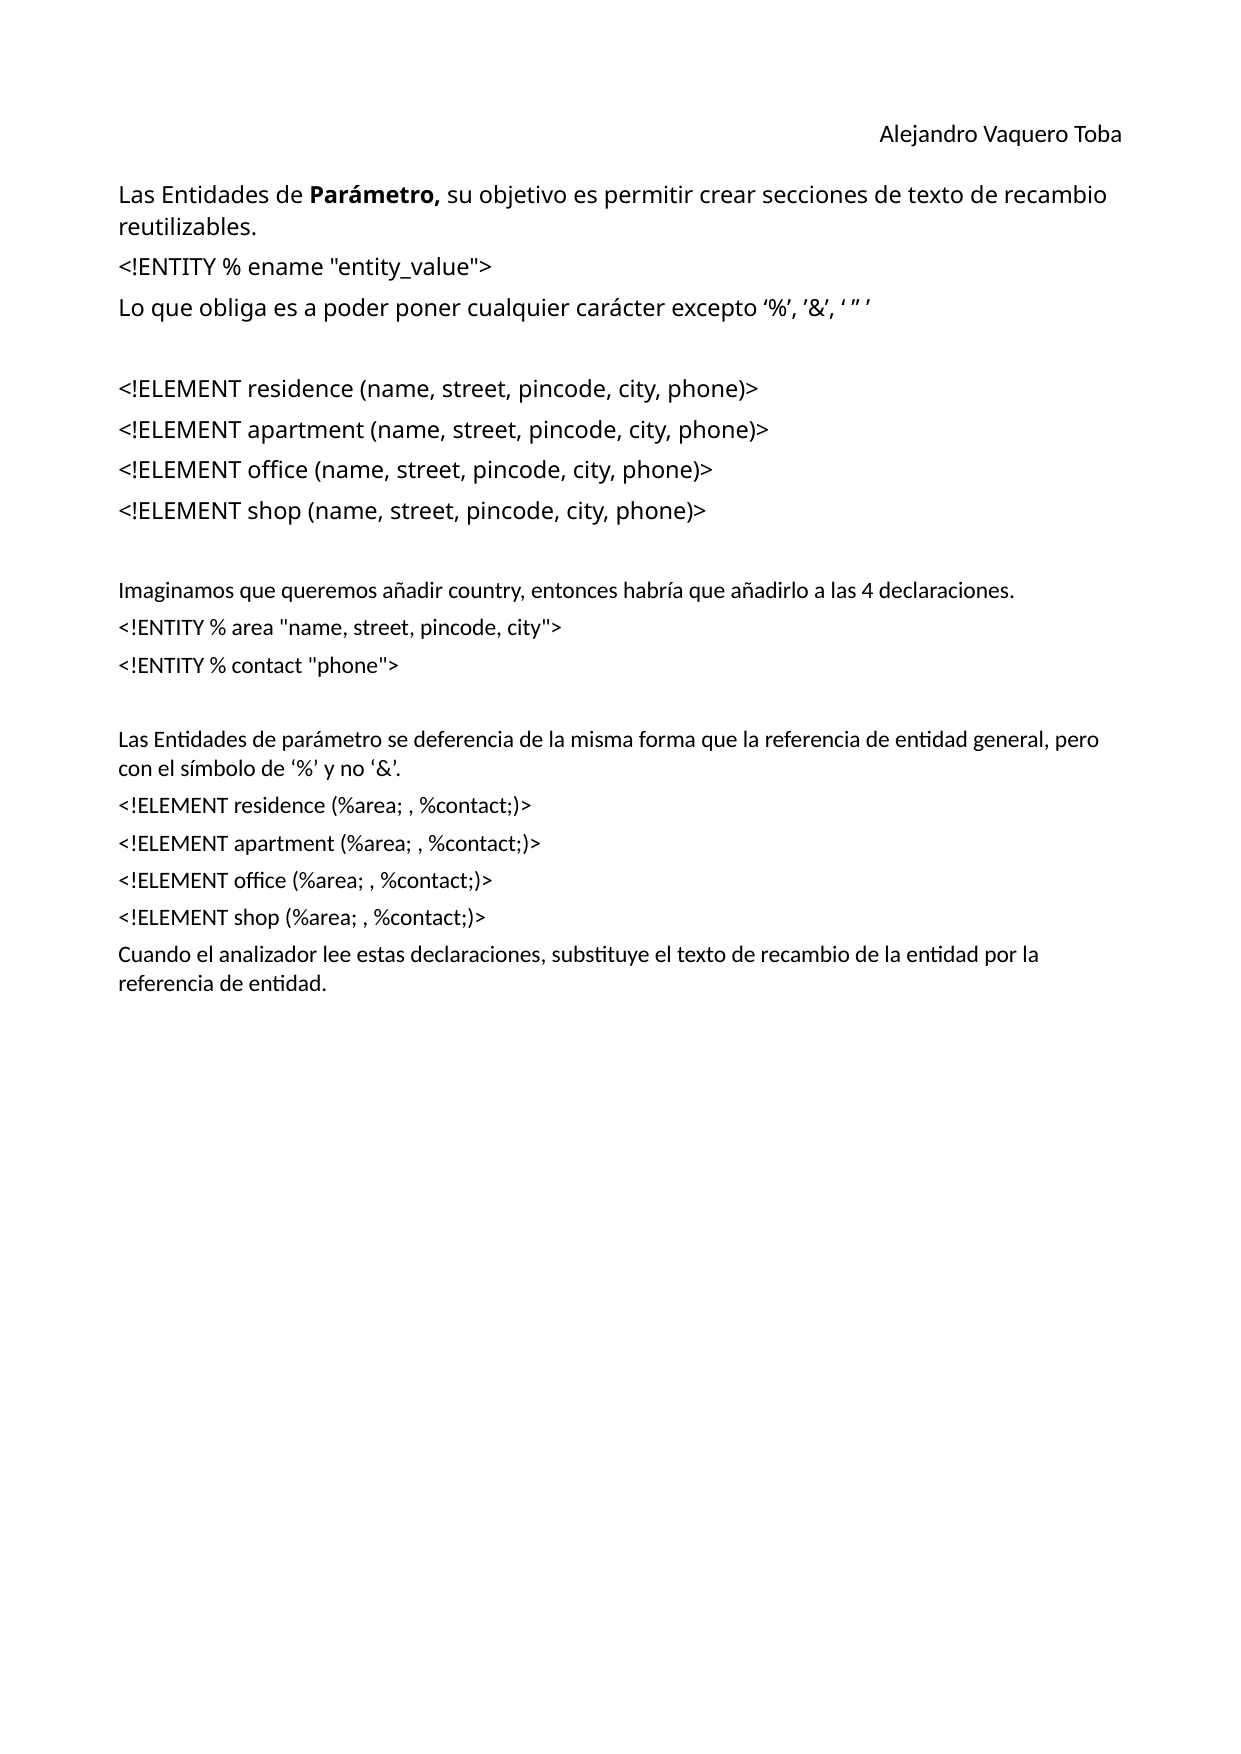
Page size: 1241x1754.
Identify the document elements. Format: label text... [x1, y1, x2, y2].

text <!ENTITY % ename "entity_value"> [118, 251, 1122, 283]
text <!ELEMENT shop (%area; , %contact;)> [118, 903, 1122, 931]
text Lo que obliga es a poder poner cualquier carácter excepto ‘%’, ’&’, ‘ ” ’ [118, 291, 1122, 323]
text <!ELEMENT apartment (name, street, pincode, city, phone)> [118, 413, 1122, 445]
text Cuando el analizador lee estas declaraciones, substituye el texto de recambio de la entidad por la referencia de entidad. [118, 940, 1122, 997]
text <!ELEMENT shop (name, street, pincode, city, phone)> [118, 494, 1122, 526]
text <!ELEMENT residence (%area; , %contact;)> [118, 791, 1122, 819]
text Las Entidades de Parámetro, su objetivo es permitir crear secciones de texto de recambio reutilizables. [118, 178, 1122, 242]
text Las Entidades de parámetro se deferencia de la misma forma que la referencia de entidad general, pero con el símbolo de ‘%’ y no ‘&’. [118, 725, 1122, 782]
text <!ELEMENT office (name, street, pincode, city, phone)> [118, 454, 1122, 486]
text <!ENTITY % area "name, street, pincode, city"> [118, 613, 1122, 642]
text <!ELEMENT apartment (%area; , %contact;)> [118, 828, 1122, 857]
text <!ENTITY % contact "phone"> [118, 650, 1122, 679]
text <!ELEMENT office (%area; , %contact;)> [118, 865, 1122, 894]
text Imaginamos que queremos añadir country, entonces habría que añadirlo a las 4 declaraciones. [118, 576, 1122, 604]
text <!ELEMENT residence (name, street, pincode, city, phone)> [118, 373, 1122, 404]
